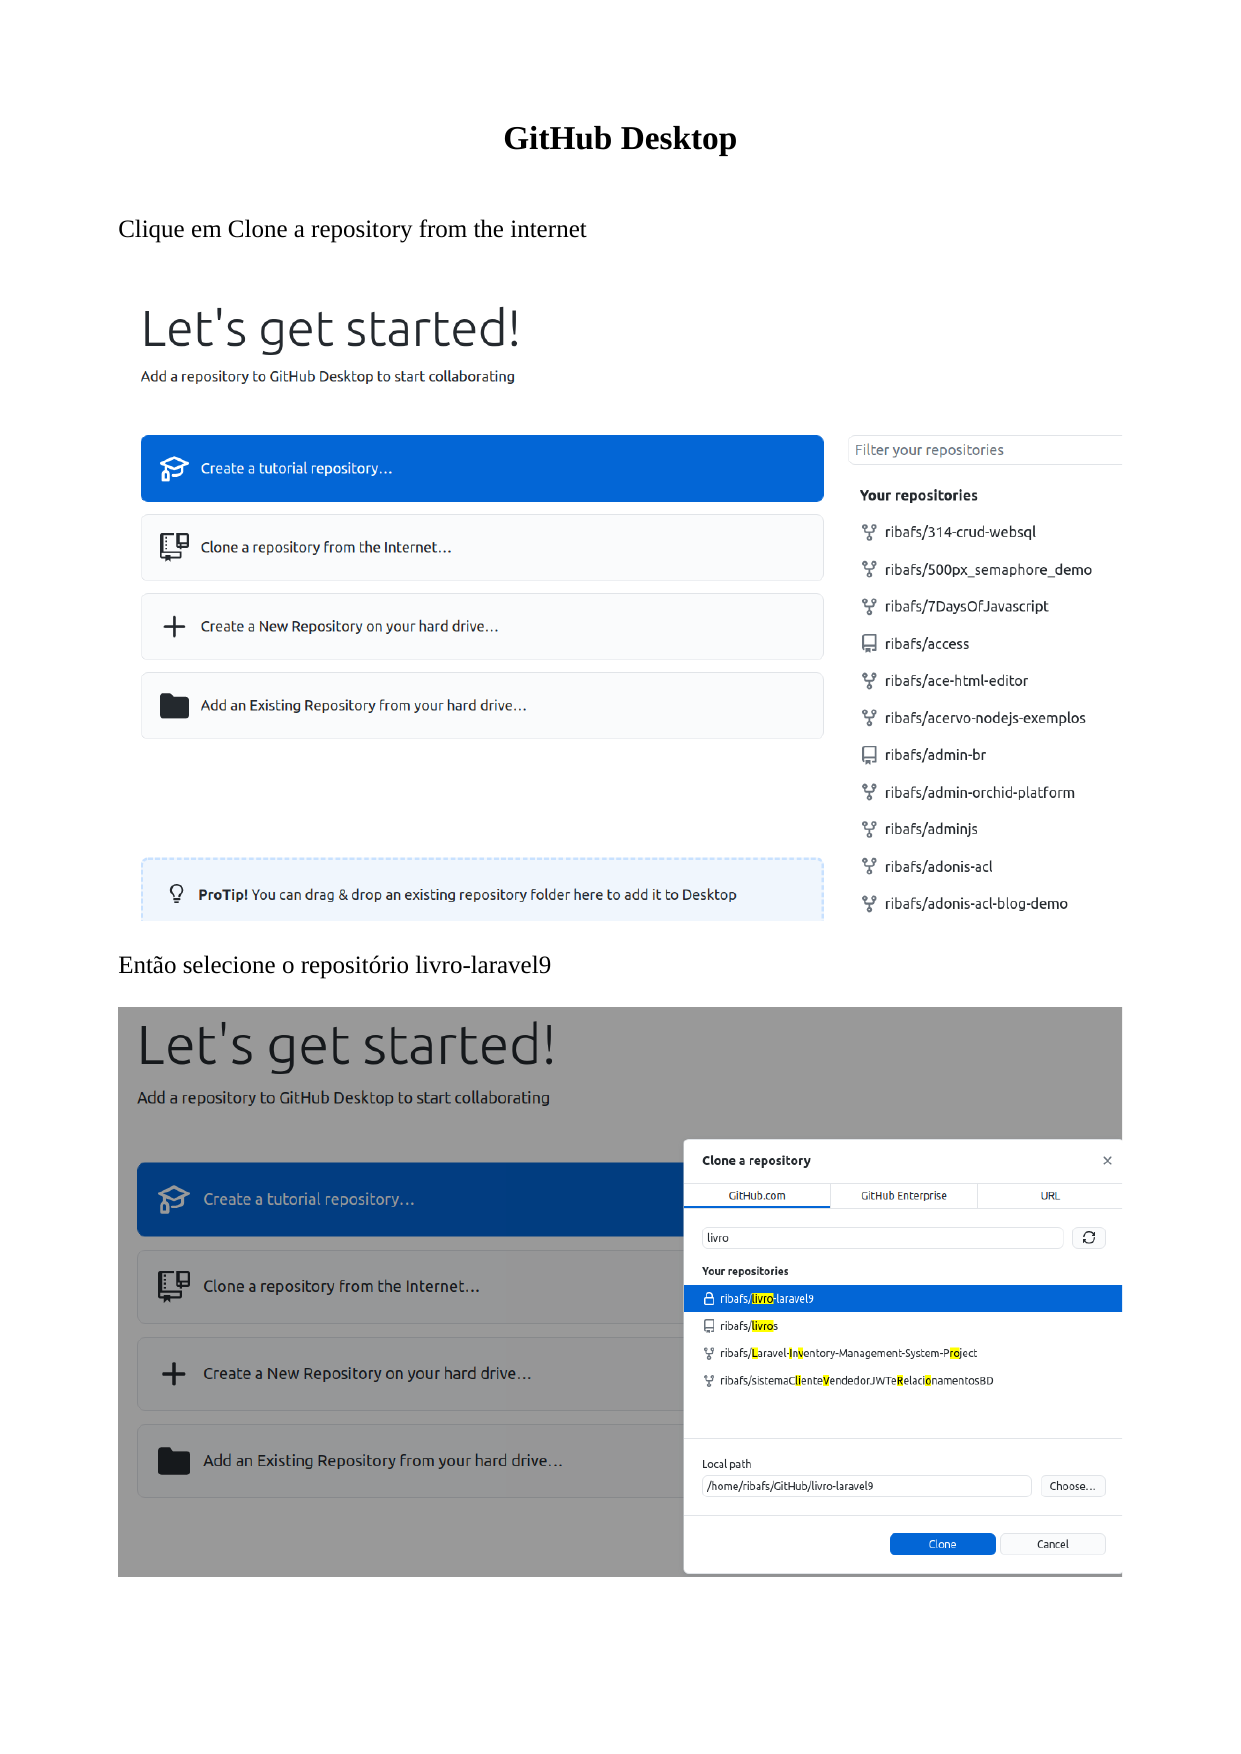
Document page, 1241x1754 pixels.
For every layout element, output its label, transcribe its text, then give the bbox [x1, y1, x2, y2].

picture [118, 271, 1123, 921]
text Clique em Clone a repository from the internet [118, 214, 1122, 243]
picture [118, 1007, 1123, 1577]
text GitHub Desktop [118, 118, 1122, 156]
text Então selecione o repositório livro-laravel9 [118, 950, 1122, 978]
